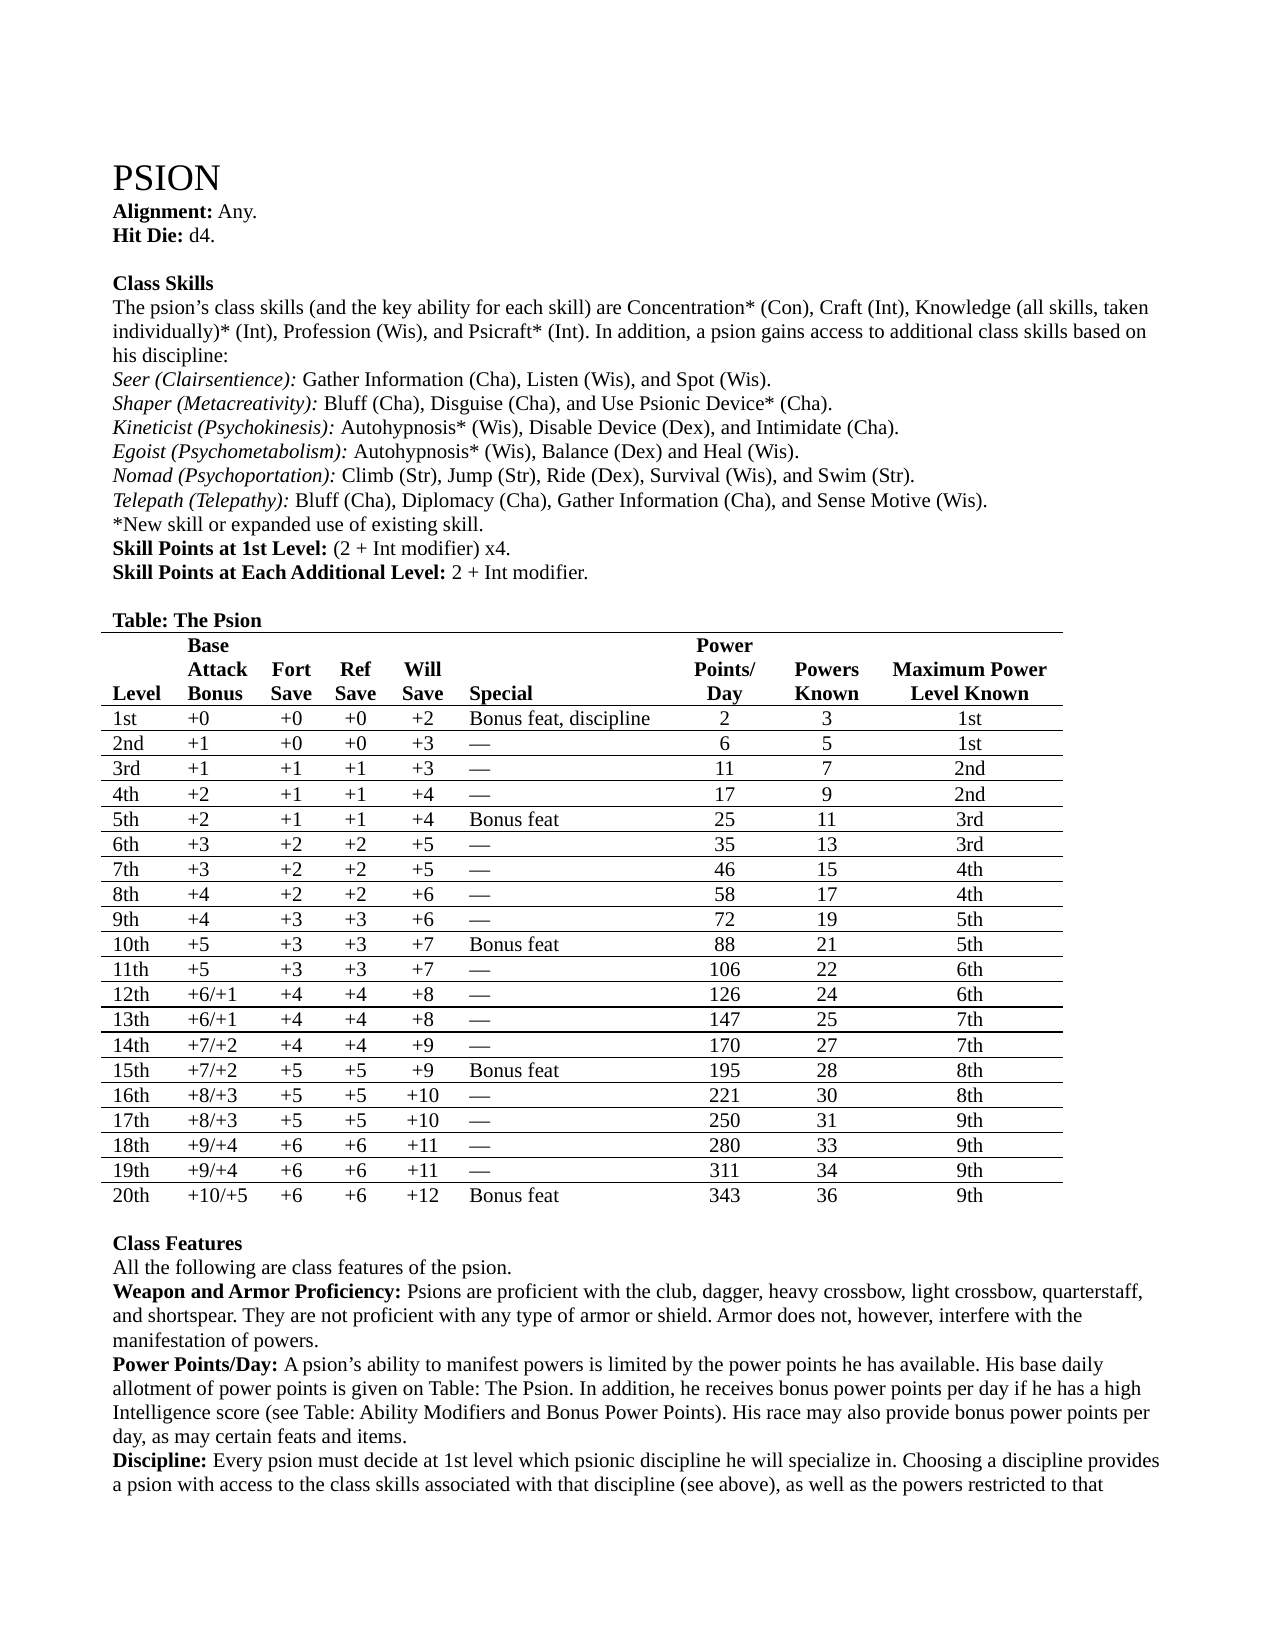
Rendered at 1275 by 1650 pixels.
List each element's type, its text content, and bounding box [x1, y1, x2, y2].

text Seer (Clairsentience): Gather Information (Cha), Listen (Wis), and Spot (Wis). [112, 367, 1162, 391]
table_cell 311 [672, 1158, 777, 1182]
table_cell 10th [101, 932, 176, 956]
table_cell +7 [388, 957, 458, 981]
table_cell +3 [388, 756, 458, 780]
table_cell 25 [672, 807, 777, 831]
table_cell +6 [388, 907, 458, 931]
table_cell 15 [777, 857, 876, 881]
table_cell 9th [876, 1183, 1063, 1207]
table_cell 343 [672, 1183, 777, 1207]
table_cell 27 [777, 1033, 876, 1057]
table_cell 170 [672, 1033, 777, 1057]
table_cell +0 [323, 706, 387, 730]
table_cell 31 [777, 1108, 876, 1132]
table_cell 20th [101, 1183, 176, 1207]
table_cell +2 [323, 832, 387, 856]
table_cell Bonus feat [458, 932, 672, 956]
table_cell 19th [101, 1158, 176, 1182]
table_cell +4 [176, 907, 259, 931]
table_cell +11 [388, 1158, 458, 1182]
table_cell 17 [672, 781, 777, 806]
table_cell +5 [323, 1083, 387, 1107]
table_cell 6th [876, 957, 1063, 981]
table_cell +0 [323, 731, 387, 755]
table_cell 19 [777, 907, 876, 931]
table_cell — [458, 1133, 672, 1157]
table_cell — [458, 1083, 672, 1107]
table_cell — [458, 832, 672, 856]
table_cell +3 [323, 907, 387, 931]
table_cell +4 [388, 807, 458, 831]
table_cell +3 [259, 907, 323, 931]
table_cell — [458, 1108, 672, 1132]
text *New skill or expanded use of existing skill. [112, 512, 1162, 536]
table_cell +3 [176, 857, 259, 881]
table_cell Bonus feat [458, 807, 672, 831]
table_cell +0 [176, 706, 259, 730]
table_cell +10 [388, 1083, 458, 1107]
table_cell 9 [777, 781, 876, 806]
table_cell +2 [176, 807, 259, 831]
table_cell +9 [388, 1058, 458, 1082]
table_cell +6 [323, 1133, 387, 1157]
table_cell +2 [259, 882, 323, 906]
table_cell 25 [777, 1008, 876, 1031]
table_cell +5 [259, 1083, 323, 1107]
text Nomad (Psychoportation): Climb (Str), Jump (Str), Ride (Dex), Survival (Wis), and Swim (Str). [112, 463, 1162, 487]
table_cell 7 [777, 756, 876, 780]
table_cell +2 [176, 781, 259, 806]
table_cell 11 [777, 807, 876, 831]
table_cell +2 [259, 832, 323, 856]
table_cell 17th [101, 1108, 176, 1132]
table_cell 195 [672, 1058, 777, 1082]
table_cell 9th [101, 907, 176, 931]
text Egoist (Psychometabolism): Autohypnosis* (Wis), Balance (Dex) and Heal (Wis). [112, 439, 1162, 463]
table_cell +4 [323, 1008, 387, 1031]
table_cell 4th [101, 781, 176, 806]
table_cell Ref Save [323, 633, 387, 705]
table_cell +4 [259, 1008, 323, 1031]
table_cell +9/+4 [176, 1158, 259, 1182]
table_cell 15th [101, 1058, 176, 1082]
table_cell 21 [777, 932, 876, 956]
table_cell Bonus feat [458, 1183, 672, 1207]
table_cell 5th [876, 932, 1063, 956]
table_cell 221 [672, 1083, 777, 1107]
table_cell 7th [876, 1033, 1063, 1057]
text Alignment: Any. [112, 199, 1162, 223]
table_cell 8th [101, 882, 176, 906]
table_cell 4th [876, 882, 1063, 906]
table_cell +10 [388, 1108, 458, 1132]
table_cell +6 [323, 1158, 387, 1182]
table_cell 72 [672, 907, 777, 931]
table_cell Maximum Power Level Known [876, 633, 1063, 705]
table_cell 1st [876, 706, 1063, 730]
table_cell +6 [388, 882, 458, 906]
table_cell 58 [672, 882, 777, 906]
text Telepath (Telepathy): Bluff (Cha), Diplomacy (Cha), Gather Information (Cha), and Sense Motive (Wis). [112, 487, 1162, 512]
table_cell — [458, 1158, 672, 1182]
table_cell +1 [259, 807, 323, 831]
table_cell 28 [777, 1058, 876, 1082]
table_cell +6 [323, 1183, 387, 1207]
table_cell +8 [388, 1008, 458, 1031]
table_cell 2nd [101, 731, 176, 755]
table_cell +2 [388, 706, 458, 730]
table_cell — [458, 731, 672, 755]
table_cell +4 [323, 982, 387, 1006]
table_cell +0 [259, 731, 323, 755]
table_cell 8th [876, 1083, 1063, 1107]
table_cell 8th [876, 1058, 1063, 1082]
table_cell +1 [176, 731, 259, 755]
table_cell 18th [101, 1133, 176, 1157]
subtitle Class Features [112, 1231, 1162, 1255]
table_cell +6 [259, 1183, 323, 1207]
table_cell Will Save [388, 633, 458, 705]
table_cell 7th [101, 857, 176, 881]
table_cell Base Attack Bonus [176, 633, 259, 705]
text Shaper (Metacreativity): Bluff (Cha), Disguise (Cha), and Use Psionic Device* (Cha). [112, 391, 1162, 415]
table_cell +8/+3 [176, 1108, 259, 1132]
table_cell 126 [672, 982, 777, 1006]
table_cell 7th [876, 1008, 1063, 1031]
table_cell 1st [101, 706, 176, 730]
table_cell +7 [388, 932, 458, 956]
text Hit Die: d4. [112, 223, 1162, 247]
table_header Table: The Psion [101, 608, 1063, 632]
table_cell — [458, 957, 672, 981]
table_cell +10/+5 [176, 1183, 259, 1207]
table_cell +5 [259, 1058, 323, 1082]
table_cell 2nd [876, 781, 1063, 806]
table_cell 5 [777, 731, 876, 755]
table_cell +12 [388, 1183, 458, 1207]
table_cell +1 [323, 756, 387, 780]
table_cell 6th [101, 832, 176, 856]
table_cell 22 [777, 957, 876, 981]
table_cell 46 [672, 857, 777, 881]
table_cell 30 [777, 1083, 876, 1107]
table_cell 34 [777, 1158, 876, 1182]
table_cell +3 [323, 957, 387, 981]
table_cell +6/+1 [176, 1008, 259, 1031]
table_cell +8 [388, 982, 458, 1006]
table_cell +3 [323, 932, 387, 956]
table_cell 24 [777, 982, 876, 1006]
table_cell +4 [388, 781, 458, 806]
table_cell 16th [101, 1083, 176, 1107]
table_cell +4 [176, 882, 259, 906]
table_cell 17 [777, 882, 876, 906]
table_cell — [458, 907, 672, 931]
table_cell +0 [259, 706, 323, 730]
table_cell +5 [176, 957, 259, 981]
table_cell 6th [876, 982, 1063, 1006]
table_cell +1 [176, 756, 259, 780]
table_cell +1 [323, 781, 387, 806]
table_cell — [458, 982, 672, 1006]
table_cell Bonus feat, discipline [458, 706, 672, 730]
table_cell 4th [876, 857, 1063, 881]
table_cell +5 [323, 1108, 387, 1132]
table_cell +6/+1 [176, 982, 259, 1006]
table_cell 13 [777, 832, 876, 856]
table_cell 9th [876, 1158, 1063, 1182]
table_cell Bonus feat [458, 1058, 672, 1082]
table_cell — [458, 1033, 672, 1057]
table_cell 11th [101, 957, 176, 981]
table_cell Special [458, 633, 672, 705]
table_cell +5 [388, 857, 458, 881]
subtitle Class Skills [112, 271, 1162, 295]
table_cell Fort Save [259, 633, 323, 705]
table_cell +3 [259, 957, 323, 981]
table_cell +5 [388, 832, 458, 856]
text PSION [112, 156, 1162, 199]
table_cell Level [101, 633, 176, 705]
table_cell 3rd [876, 832, 1063, 856]
table_cell 9th [876, 1108, 1063, 1132]
table_cell +1 [259, 781, 323, 806]
table_cell 88 [672, 932, 777, 956]
table_cell 35 [672, 832, 777, 856]
table_cell 3rd [876, 807, 1063, 831]
table_cell +9/+4 [176, 1133, 259, 1157]
text Skill Points at Each Additional Level: 2 + Int modifier. [112, 560, 1162, 584]
table_cell 36 [777, 1183, 876, 1207]
table_cell +3 [176, 832, 259, 856]
text Power Points/Day: A psion’s ability to manifest powers is limited by the power points he has available. His base daily allotment of power points is given on Table: The Psion. In addition, he receives bonus power points per day if he has a high Intelligence score (see Table: Ability Modifiers and Bonus Power Points). His race may also provide bonus power points per day, as may certain feats and items. [112, 1352, 1162, 1448]
table_cell +4 [323, 1033, 387, 1057]
table_cell 9th [876, 1133, 1063, 1157]
table_cell +4 [259, 1033, 323, 1057]
table_cell +5 [259, 1108, 323, 1132]
table_cell 33 [777, 1133, 876, 1157]
table_cell +2 [323, 857, 387, 881]
table_cell 5th [876, 907, 1063, 931]
table_cell +6 [259, 1133, 323, 1157]
table_cell 106 [672, 957, 777, 981]
text Weapon and Armor Proficiency: Psions are proficient with the club, dagger, heavy crossbow, light crossbow, quarterstaff, and shortspear. They are not proficient with any type of armor or shield. Armor does not, however, interfere with the manifestation of powers. [112, 1279, 1162, 1352]
table_cell 2 [672, 706, 777, 730]
table_cell 2nd [876, 756, 1063, 780]
table_cell +3 [388, 731, 458, 755]
table_cell 12th [101, 982, 176, 1006]
table_cell 3 [777, 706, 876, 730]
table_cell — [458, 756, 672, 780]
table_cell +1 [323, 807, 387, 831]
table_cell — [458, 781, 672, 806]
table_cell 3rd [101, 756, 176, 780]
table_cell Power Points/ Day [672, 633, 777, 705]
table_cell 14th [101, 1033, 176, 1057]
table_cell +7/+2 [176, 1058, 259, 1082]
table_cell +2 [323, 882, 387, 906]
table_cell 250 [672, 1108, 777, 1132]
table_cell 11 [672, 756, 777, 780]
table_cell 5th [101, 807, 176, 831]
table_cell +11 [388, 1133, 458, 1157]
table_cell 6 [672, 731, 777, 755]
table_cell +5 [176, 932, 259, 956]
table_cell +9 [388, 1033, 458, 1057]
table_cell +1 [259, 756, 323, 780]
table_cell 13th [101, 1008, 176, 1031]
table_cell 147 [672, 1008, 777, 1031]
table_cell Powers Known [777, 633, 876, 705]
table_cell +2 [259, 857, 323, 881]
table_cell +5 [323, 1058, 387, 1082]
text The psion’s class skills (and the key ability for each skill) are Concentration* (Con), Craft (Int), Knowledge (all skills, taken individually)* (Int), Profession (Wis), and Psicraft* (Int). In addition, a psion gains access to additional class skills based on his discipline: [112, 295, 1162, 367]
table_cell 1st [876, 731, 1063, 755]
text Discipline: Every psion must decide at 1st level which psionic discipline he will specialize in. Choosing a discipline provides a psion with access to the class skills associated with that discipline (see above), as well as the powers restricted to that [112, 1448, 1162, 1496]
text Skill Points at 1st Level: (2 + Int modifier) x4. [112, 536, 1162, 560]
table_cell — [458, 1008, 672, 1031]
table_cell — [458, 857, 672, 881]
table_cell 280 [672, 1133, 777, 1157]
table_cell +4 [259, 982, 323, 1006]
text Kineticist (Psychokinesis): Autohypnosis* (Wis), Disable Device (Dex), and Intimidate (Cha). [112, 415, 1162, 439]
table_cell — [458, 882, 672, 906]
text All the following are class features of the psion. [112, 1255, 1162, 1279]
table_cell +8/+3 [176, 1083, 259, 1107]
table_cell +7/+2 [176, 1033, 259, 1057]
table_cell +3 [259, 932, 323, 956]
table_cell +6 [259, 1158, 323, 1182]
